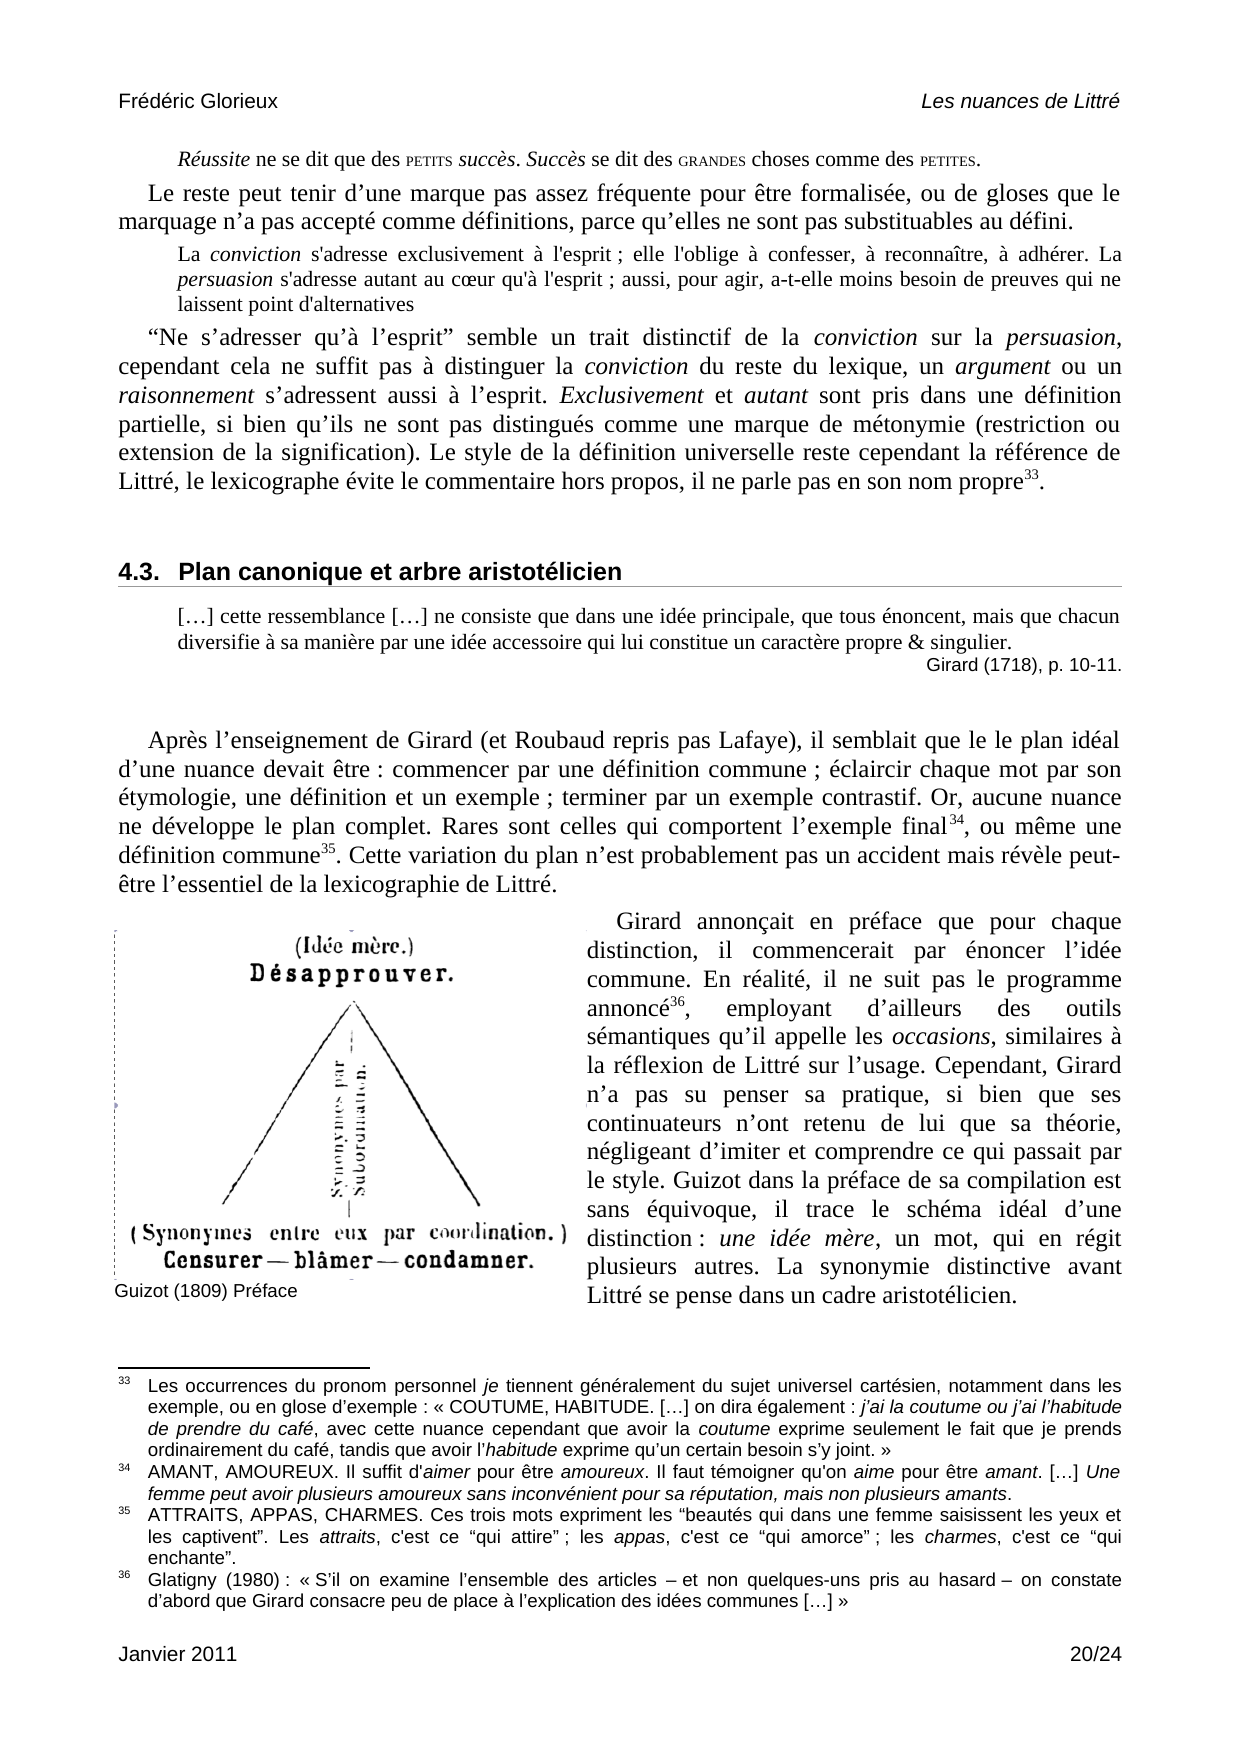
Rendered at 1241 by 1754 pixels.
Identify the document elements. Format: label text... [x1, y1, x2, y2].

text Glatigny (1980) : « S’il on examine l’ensemble des articles – et non quelques-uns pris au hasard – on constate d’abord que Girard consacre peu de place à l’explication des idées communes […] » [118, 1568, 1122, 1612]
text ATTRAITS, APPAS, CHARMES. Ces trois mots expriment les “beautés qui dans une femme saisissent les yeux et les captivent”. Les attraits, c'est ce “qui attire” ; les appas, c'est ce “qui amorce” ; les charmes, c'est ce “qui enchante”. [118, 1504, 1122, 1568]
text Girard annonçait en préface que pour chaque distinction, il commencerait par énoncer l’idée commune. En réalité, il ne suit pas le programme annoncé, employant d’ailleurs des outils sémantiques qu’il appelle les occasions, similaires à la réflexion de Littré sur l’usage. Cependant, Girard n’a pas su penser sa pratique, si bien que ses continuateurs n’ont retenu de lui que sa théorie, négligeant d’imiter et comprendre ce qui passait par le style. Guizot dans la préface de sa compilation est sans équivoque, il trace le schéma idéal d’une distinction : une idée mère, un mot, qui en régit plusieurs autres. La synonymie distinctive avant Littré se pense dans un cadre aristotélicien. [114, 906, 1122, 1309]
text Après l’enseignement de Girard (et Roubaud repris pas Lafaye), il semblait que le le plan idéal d’une nuance devait être : commencer par une définition commune ; éclaircir chaque mot par son étymologie, une définition et un exemple ; terminer par un exemple contrastif. Or, aucune nuance ne développe le plan complet. Rares sont celles qui comportent l’exemple final, ou même une définition commune. Cette variation du plan n’est probablement pas un accident mais révèle peut-être l’essentiel de la lexicographie de Littré. [118, 725, 1122, 897]
picture [114, 930, 587, 1280]
text AMANT, AMOUREUX. Il suffit d'aimer pour être amoureux. Il faut témoigner qu'on aime pour être amant. […] Une femme peut avoir plusieurs amoureux sans inconvénient pour sa réputation, mais non plusieurs amants. [118, 1461, 1122, 1504]
text Les occurrences du pronom personnel je tiennent généralement du sujet universel cartésien, notamment dans les exemple, ou en glose d’exemple : « COUTUME, HABITUDE. […] on dira également : j’ai la coutume ou j’ai l’habitude de prendre du café, avec cette nuance cependant que avoir la coutume exprime seulement le fait que je prends ordinairement du café, tandis que avoir l’habitude exprime qu’un certain besoin s’y joint. » [118, 1374, 1122, 1461]
text Le reste peut tenir d’une marque pas assez fréquente pour être formalisée, ou de gloses que le marquage n’a pas accepté comme définitions, parce qu’elles ne sont pas substituables au défini. [118, 178, 1122, 235]
text La conviction s'adresse exclusivement à l'esprit ; elle l'oblige à confesser, à reconnaître, à adhérer. La persuasion s'adresse autant au cœur qu'à l'esprit ; aussi, pour agir, a-t-elle moins besoin de preuves qui ne laissent point d'alternatives [177, 241, 1122, 317]
text Guizot (1809) Préface [114, 1280, 587, 1301]
text Girard (1718), p. 10-11. [236, 654, 1122, 676]
text Réussite ne se dit que des petits succès. Succès se dit des grandes choses comme des petites. [177, 146, 1122, 172]
subtitle Plan canonique et arbre aristotélicien [118, 557, 1122, 586]
text […] cette ressemblance […] ne consiste que dans une idée principale, que tous énoncent, mais que chacun diversifie à sa manière par une idée accessoire qui lui constitue un caractère propre & singulier. [177, 603, 1122, 654]
text “Ne s’adresser qu’à l’esprit” semble un trait distinctif de la conviction sur la persuasion, cependant cela ne suffit pas à distinguer la conviction du reste du lexique, un argument ou un raisonnement s’adressent aussi à l’esprit. Exclusivement et autant sont pris dans une définition partielle, si bien qu’ils ne sont pas distingués comme une marque de métonymie (restriction ou extension de la signification). Le style de la définition universelle reste cependant la référence de Littré, le lexicographe évite le commentaire hors propos, il ne parle pas en son nom propre. [118, 322, 1122, 495]
